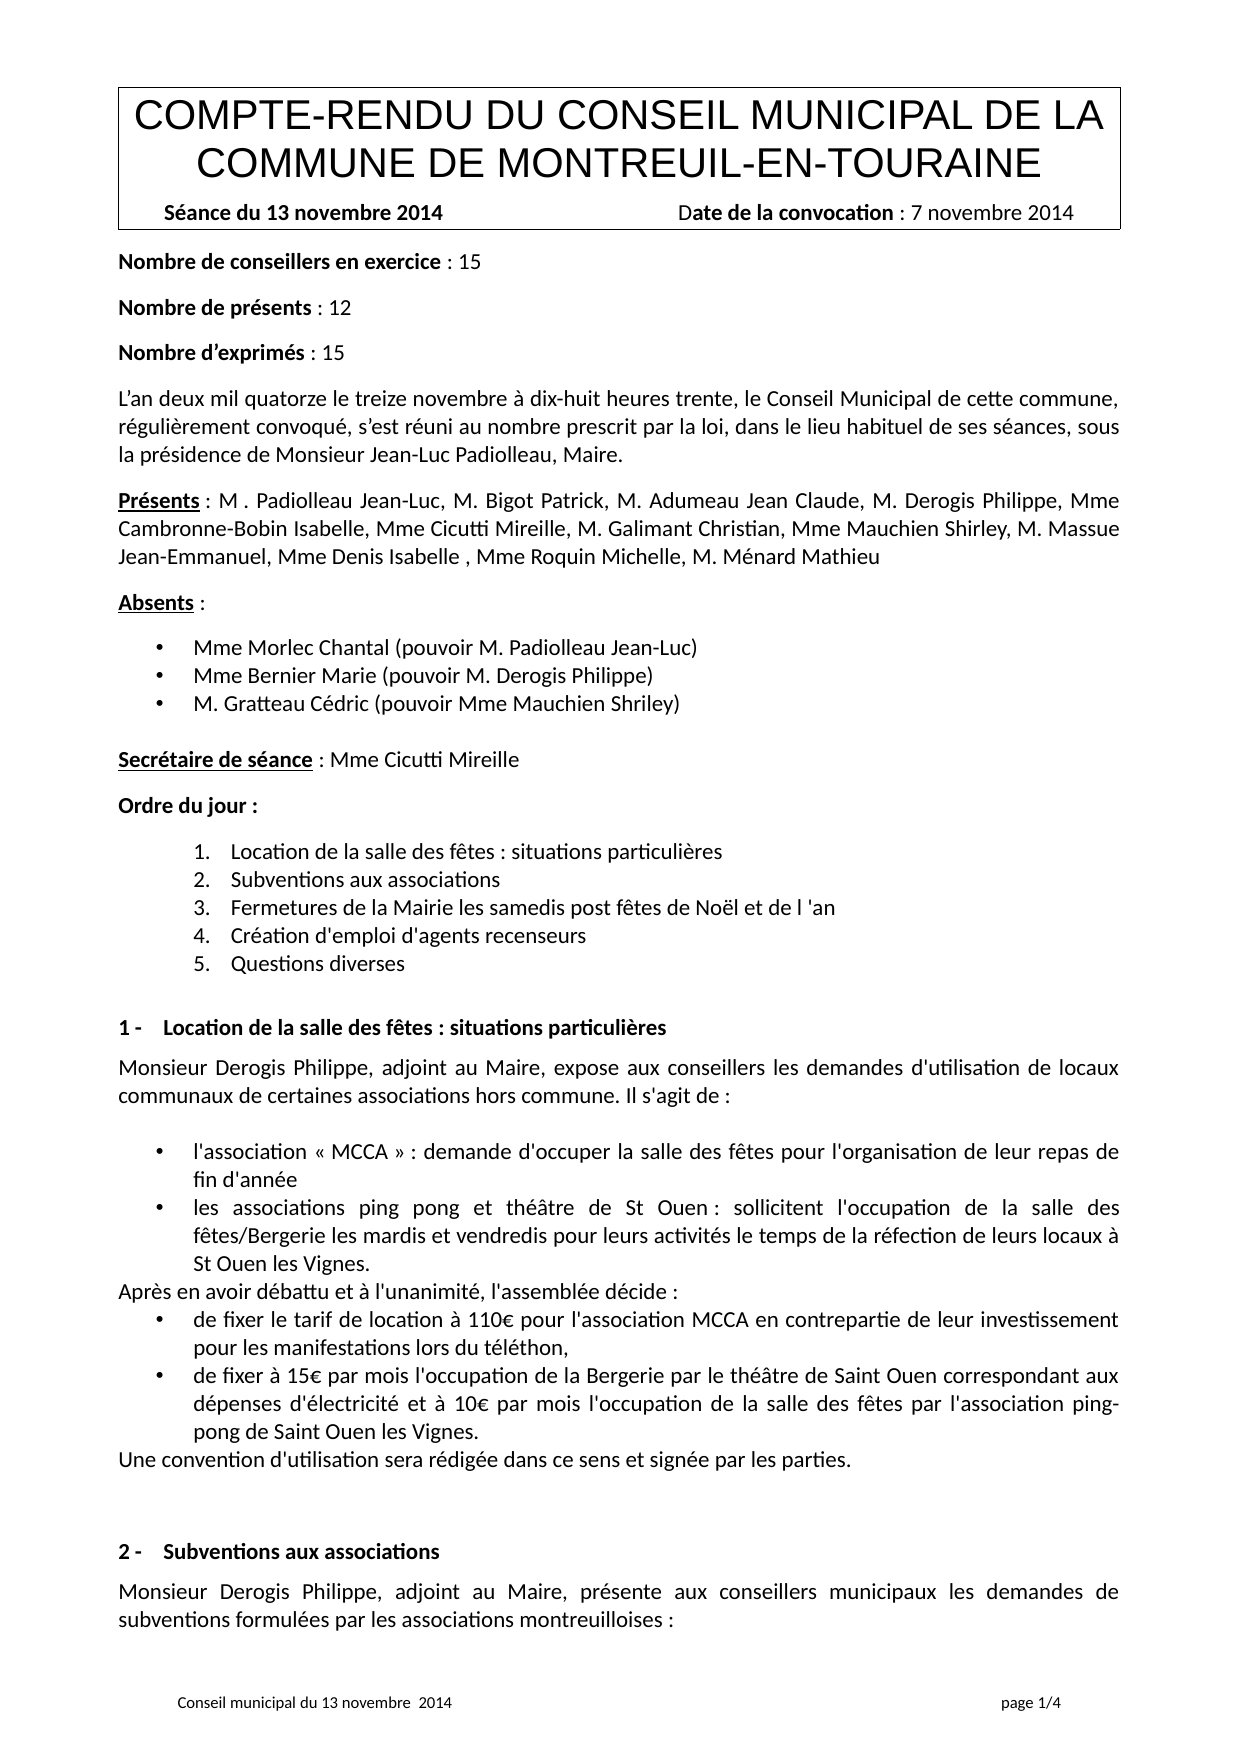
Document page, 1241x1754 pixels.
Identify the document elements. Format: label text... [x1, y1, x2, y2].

text Présents : M . Padiolleau Jean-Luc, M. Bigot Patrick, M. Adumeau Jean Claude, M. Derogis Philippe, Mme Cambronne-Bobin Isabelle, Mme Cicutti Mireille, M. Galimant Christian, Mme Mauchien Shirley, M. Massue Jean-Emmanuel, Mme Denis Isabelle , Mme Roquin Michelle, M. Ménard Mathieu [118, 486, 1120, 570]
text Nombre de présents : 12 [118, 293, 1120, 321]
list Mme Morlec Chantal (pouvoir M. Padiolleau Jean-Luc) [156, 633, 1120, 662]
text Après en avoir débattu et à l'unanimité, l'assemblée décide : [118, 1277, 1120, 1305]
list Location de la salle des fêtes : situations particulières [193, 837, 1120, 865]
text Absents : [118, 588, 1120, 616]
list M. Gratteau Cédric (pouvoir Mme Mauchien Shriley) [156, 689, 1120, 718]
text Une convention d'utilisation sera rédigée dans ce sens et signée par les parties. [118, 1445, 1120, 1473]
text Secrétaire de séance : Mme Cicutti Mireille [118, 746, 1120, 774]
text Ordre du jour : [118, 791, 1120, 819]
text Nombre de conseillers en exercice : 15 [118, 247, 1120, 275]
list Mme Bernier Marie (pouvoir M. Derogis Philippe) [156, 662, 1120, 689]
list Fermetures de la Mairie les samedis post fêtes de Noël et de l 'an [193, 893, 1120, 921]
list Création d'emploi d'agents recenseurs [193, 921, 1120, 949]
list Subventions aux associations [193, 865, 1120, 893]
text Nombre d’exprimés : 15 [118, 338, 1120, 367]
text Monsieur Derogis Philippe, adjoint au Maire, expose aux conseillers les demandes d'utilisation de locaux communaux de certaines associations hors commune. Il s'agit de : [118, 1053, 1120, 1109]
list l'association « MCCA » : demande d'occuper la salle des fêtes pour l'organisation de leur repas de fin d'année [156, 1137, 1120, 1193]
text Séance du 13 novembre 2014 Date de la convocation : 7 novembre 2014 [119, 195, 1120, 229]
list de fixer à 15€ par mois l'occupation de la Bergerie par le théâtre de Saint Ouen correspondant aux dépenses d'électricité et à 10€ par mois l'occupation de la salle des fêtes par l'association ping-pong de Saint Ouen les Vignes. [156, 1361, 1120, 1445]
text L’an deux mil quatorze le treize novembre à dix-huit heures trente, le Conseil Municipal de cette commune, régulièrement convoqué, s’est réuni au nombre prescrit par la loi, dans le lieu habituel de ses séances, sous la présidence de Monsieur Jean-Luc Padiolleau, Maire. [118, 384, 1120, 468]
text Monsieur Derogis Philippe, adjoint au Maire, présente aux conseillers municipaux les demandes de subventions formulées par les associations montreuilloises : [118, 1577, 1120, 1633]
list Questions diverses [193, 949, 1120, 977]
list de fixer le tarif de location à 110€ pour l'association MCCA en contrepartie de leur investissement pour les manifestations lors du téléthon, [156, 1305, 1120, 1361]
subtitle COMPTE-RENDU DU CONSEIL MUNICIPAL DE LA COMMUNE DE MONTREUIL-EN-TOURAINE [119, 88, 1120, 186]
subtitle Location de la salle des fêtes : situations particulières [118, 1013, 1120, 1041]
list les associations ping pong et théâtre de St Ouen : sollicitent l'occupation de la salle des fêtes/Bergerie les mardis et vendredis pour leurs activités le temps de la réfection de leurs locaux à St Ouen les Vignes. [156, 1193, 1120, 1277]
subtitle Subventions aux associations [118, 1537, 1120, 1565]
